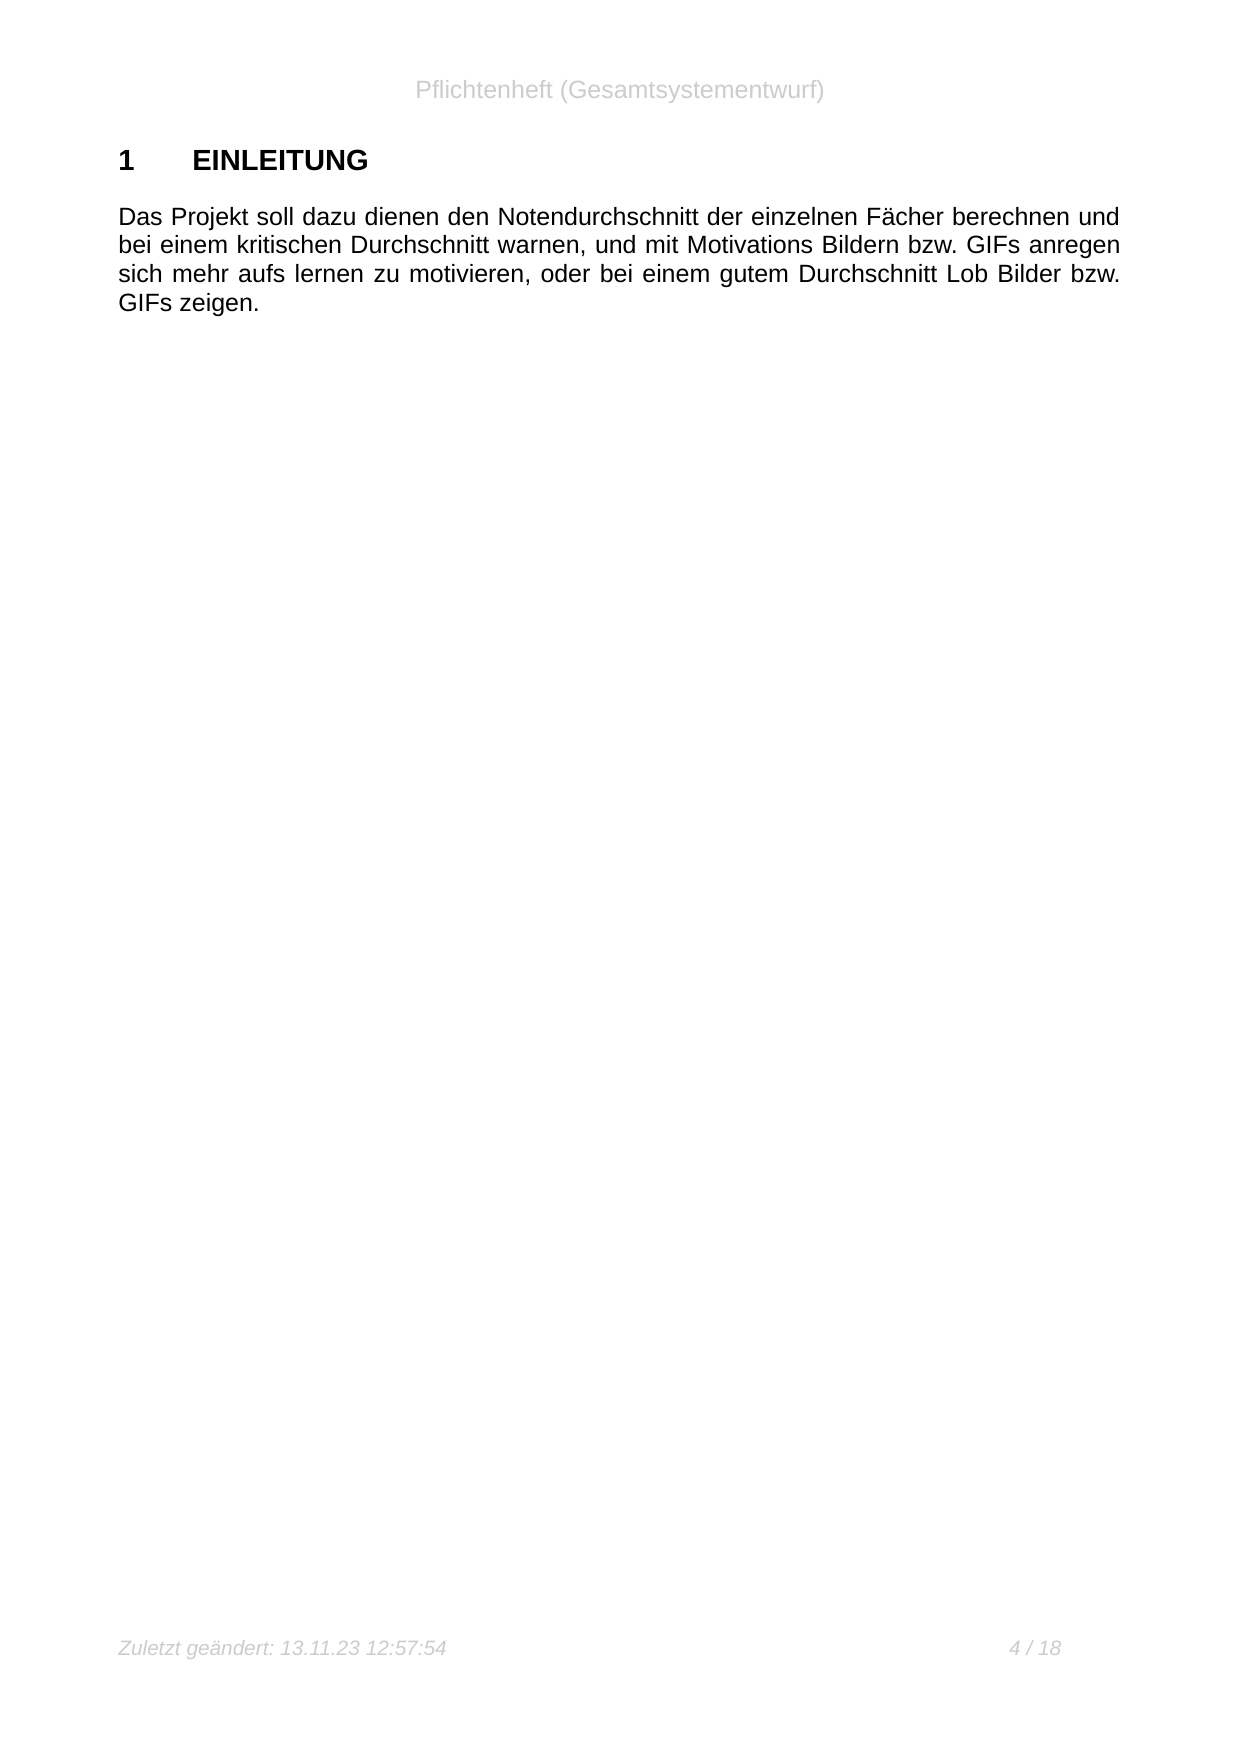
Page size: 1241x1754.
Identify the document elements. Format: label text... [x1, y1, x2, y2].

subtitle Einleitung [118, 143, 1122, 177]
text Das Projekt soll dazu dienen den Notendurchschnitt der einzelnen Fächer berechnen und bei einem kritischen Durchschnitt warnen, und mit Motivations Bildern bzw. GIFs anregen sich mehr aufs lernen zu motivieren, oder bei einem gutem Durchschnitt Lob Bilder bzw. GIFs zeigen. [118, 202, 1122, 317]
